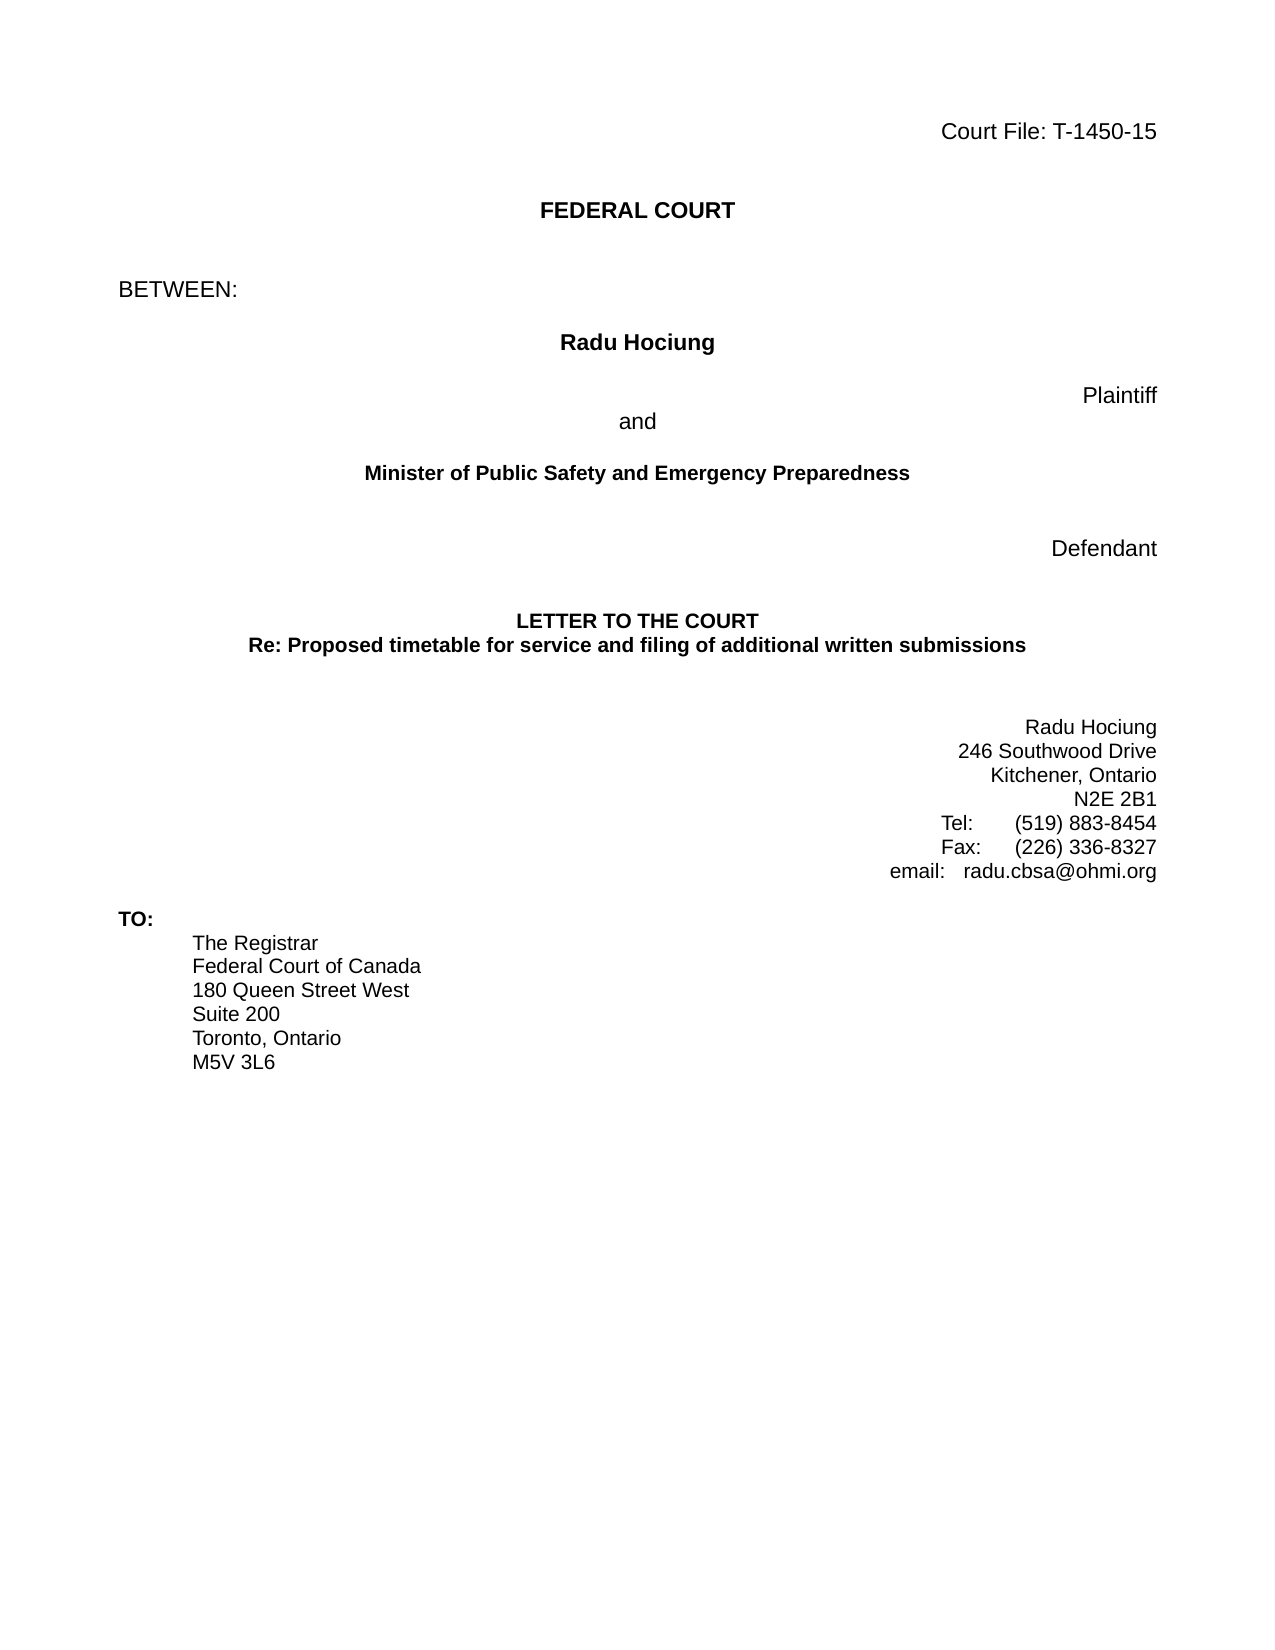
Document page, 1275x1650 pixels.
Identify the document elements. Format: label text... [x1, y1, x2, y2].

text Suite 200 [192, 1002, 1157, 1026]
text 246 Southwood Drive [193, 739, 1157, 763]
text Toronto, Ontario [192, 1026, 1157, 1050]
text Minister of Public Safety and Emergency Preparedness [118, 461, 1157, 485]
text M5V 3L6 [192, 1050, 1157, 1074]
text Fax: (226) 336-8327 [118, 834, 1157, 858]
text LETTER TO THE COURT [118, 609, 1157, 633]
text Federal Court of Canada [192, 954, 1157, 978]
text FEDERAL COURT [118, 197, 1157, 223]
text BETWEEN: [118, 276, 1157, 303]
text 180 Queen Street West [192, 978, 1157, 1002]
text N2E 2B1 [193, 787, 1157, 811]
text Kitchener, Ontario [193, 763, 1157, 787]
text Court File: T-1450-15 [118, 118, 1157, 144]
text Radu Hociung [118, 715, 1157, 739]
text Re: Proposed timetable for service and filing of additional written submissions [118, 633, 1157, 657]
text The Registrar [192, 930, 1157, 954]
text email: radu.cbsa@ohmi.org [118, 858, 1157, 882]
text TO: [118, 906, 1157, 930]
text and [118, 408, 1157, 434]
text Radu Hociung [118, 329, 1157, 355]
text Defendant [118, 535, 1157, 561]
text Plaintiff [118, 382, 1157, 408]
text Tel: (519) 883-8454 [118, 811, 1157, 834]
